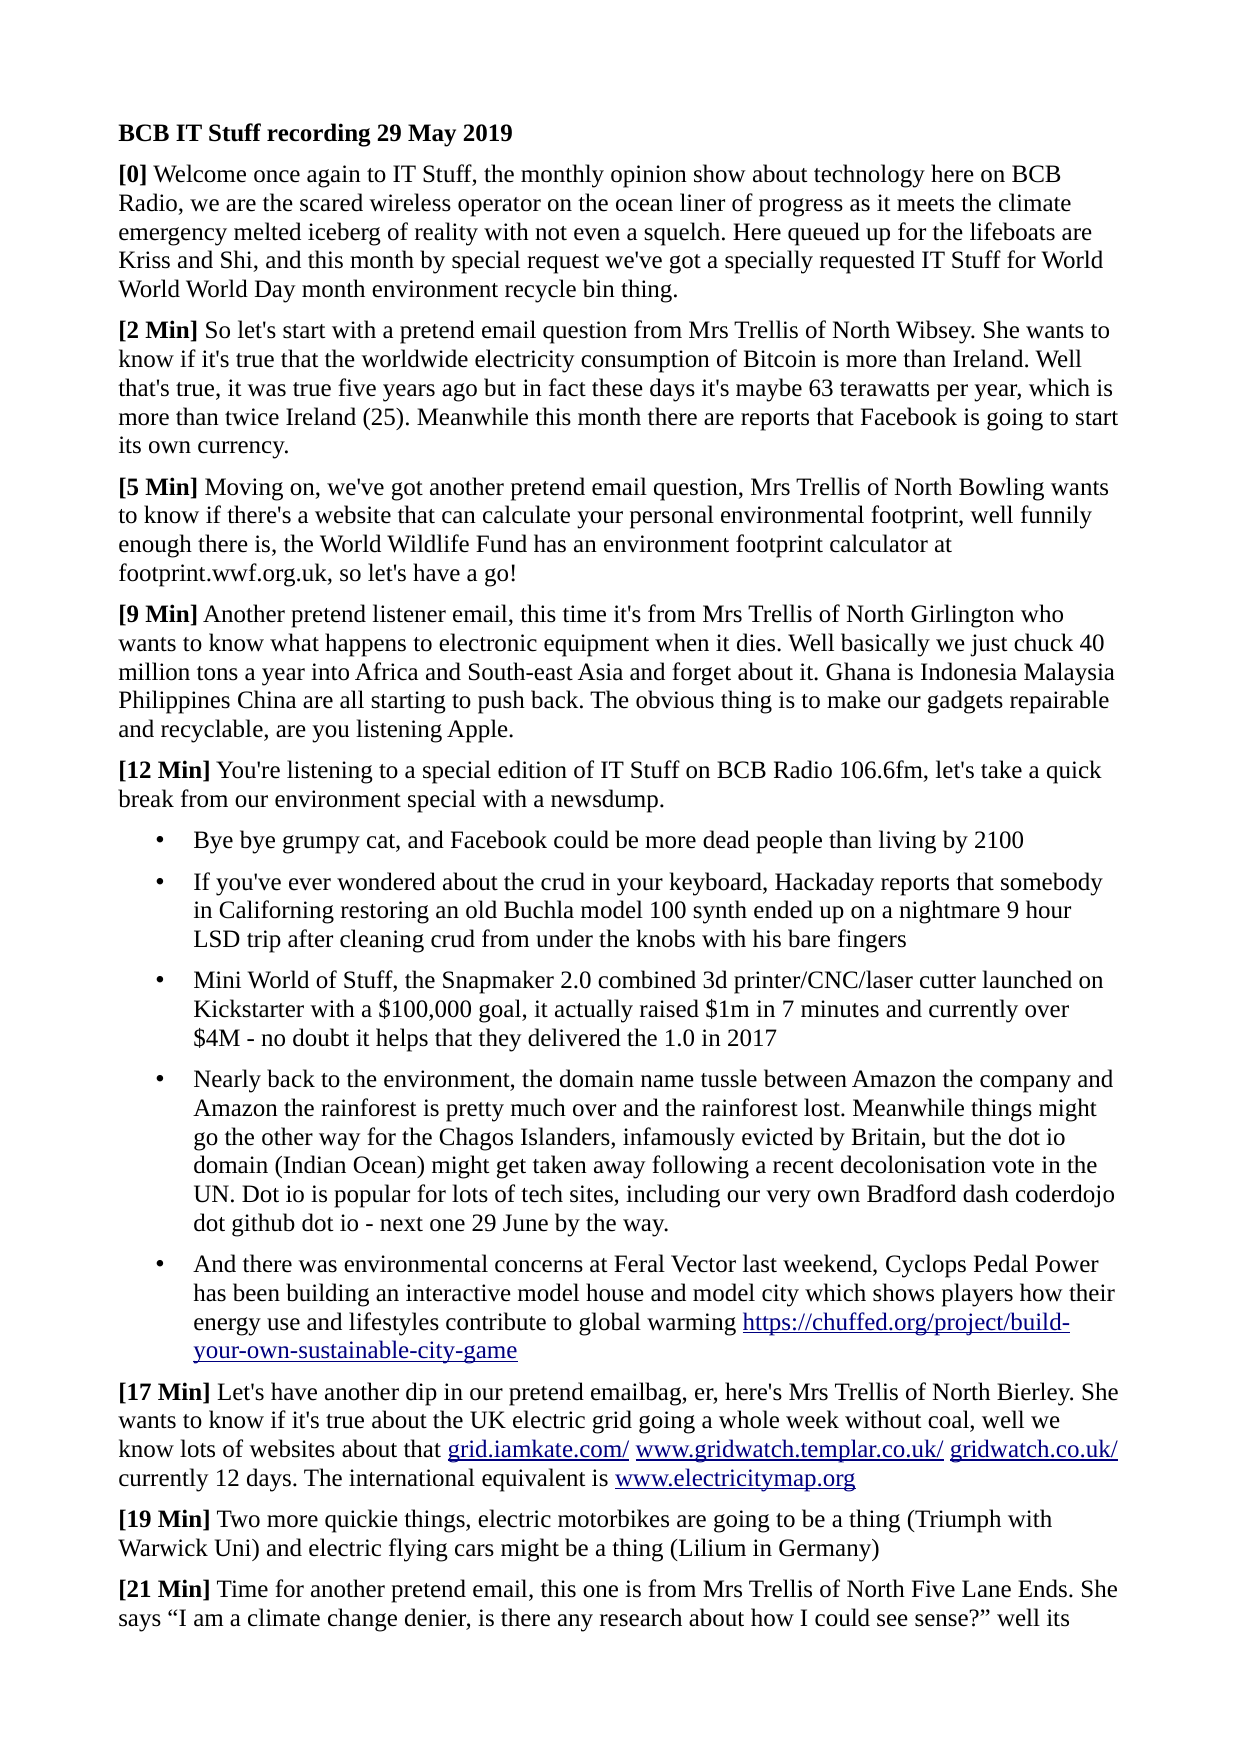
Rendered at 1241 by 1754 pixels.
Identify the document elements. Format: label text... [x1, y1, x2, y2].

text [0] Welcome once again to IT Stuff, the monthly opinion show about technology here on BCB Radio, we are the scared wireless operator on the ocean liner of progress as it meets the climate emergency melted iceberg of reality with not even a squelch. Here queued up for the lifeboats are Kriss and Shi, and this month by special request we've got a specially requested IT Stuff for World World World Day month environment recycle bin thing. [118, 159, 1122, 303]
list And there was environmental concerns at Feral Vector last weekend, Cyclops Pedal Power has been building an interactive model house and model city which shows players how their energy use and lifestyles contribute to global warming https://chuffed.org/project/build-your-own-sustainable-city-game [156, 1249, 1122, 1364]
list Nearly back to the environment, the domain name tussle between Amazon the company and Amazon the rainforest is pretty much over and the rainforest lost. Meanwhile things might go the other way for the Chagos Islanders, infamously evicted by Britain, but the dot io domain (Indian Ocean) might get taken away following a recent decolonisation vote in the UN. Dot io is popular for lots of tech sites, including our very own Bradford dash coderdojo dot github dot io - next one 29 June by the way. [156, 1064, 1122, 1237]
list Bye bye grumpy cat, and Facebook could be more dead people than living by 2100 [156, 826, 1122, 854]
text [2 Min] So let's start with a pretend email question from Mrs Trellis of North Wibsey. She wants to know if it's true that the worldwide electricity consumption of Bitcoin is more than Ireland. Well that's true, it was true five years ago but in fact these days it's maybe 63 terawatts per year, which is more than twice Ireland (25). Meanwhile this month there are reports that Facebook is going to start its own currency. [118, 316, 1122, 459]
text [17 Min] Let's have another dip in our pretend emailbag, er, here's Mrs Trellis of North Bierley. She wants to know if it's true about the UK electric grid going a whole week without coal, well we know lots of websites about that grid.iamkate.com/ www.gridwatch.templar.co.uk/ gridwatch.co.uk/ currently 12 days. The international equivalent is www.electricitymap.org [118, 1377, 1122, 1492]
text BCB IT Stuff recording 29 May 2019 [118, 118, 1122, 147]
text [5 Min] Moving on, we've got another pretend email question, Mrs Trellis of North Bowling wants to know if there's a website that can calculate your personal environmental footprint, well funnily enough there is, the World Wildlife Fund has an environment footprint calculator at footprint.wwf.org.uk, so let's have a go! [118, 472, 1122, 587]
list Mini World of Stuff, the Snapmaker 2.0 combined 3d printer/CNC/laser cutter launched on Kickstarter with a $100,000 goal, it actually raised $1m in 7 minutes and currently over $4M - no doubt it helps that they delivered the 1.0 in 2017 [156, 966, 1122, 1052]
text [9 Min] Another pretend listener email, this time it's from Mrs Trellis of North Girlington who wants to know what happens to electronic equipment when it dies. Well basically we just chuck 40 million tons a year into Africa and South-east Asia and forget about it. Ghana is Indonesia Malaysia Philippines China are all starting to push back. The obvious thing is to make our gadgets repairable and recyclable, are you listening Apple. [118, 599, 1122, 743]
list If you've ever wondered about the crud in your keyboard, Hackaday reports that somebody in Californing restoring an old Buchla model 100 synth ended up on a nightmare 9 hour LSD trip after cleaning crud from under the knobs with his bare fingers [156, 867, 1122, 953]
text [21 Min] Time for another pretend email, this one is from Mrs Trellis of North Five Lane Ends. She says “I am a climate change denier, is there any research about how I could see sense?” well its [118, 1574, 1122, 1632]
text [12 Min] You're listening to a special edition of IT Stuff on BCB Radio 106.6fm, let's take a quick break from our environment special with a newsdump. [118, 756, 1122, 813]
text [19 Min] Two more quickie things, electric motorbikes are going to be a thing (Triumph with Warwick Uni) and electric flying cars might be a thing (Lilium in Germany) [118, 1504, 1122, 1562]
